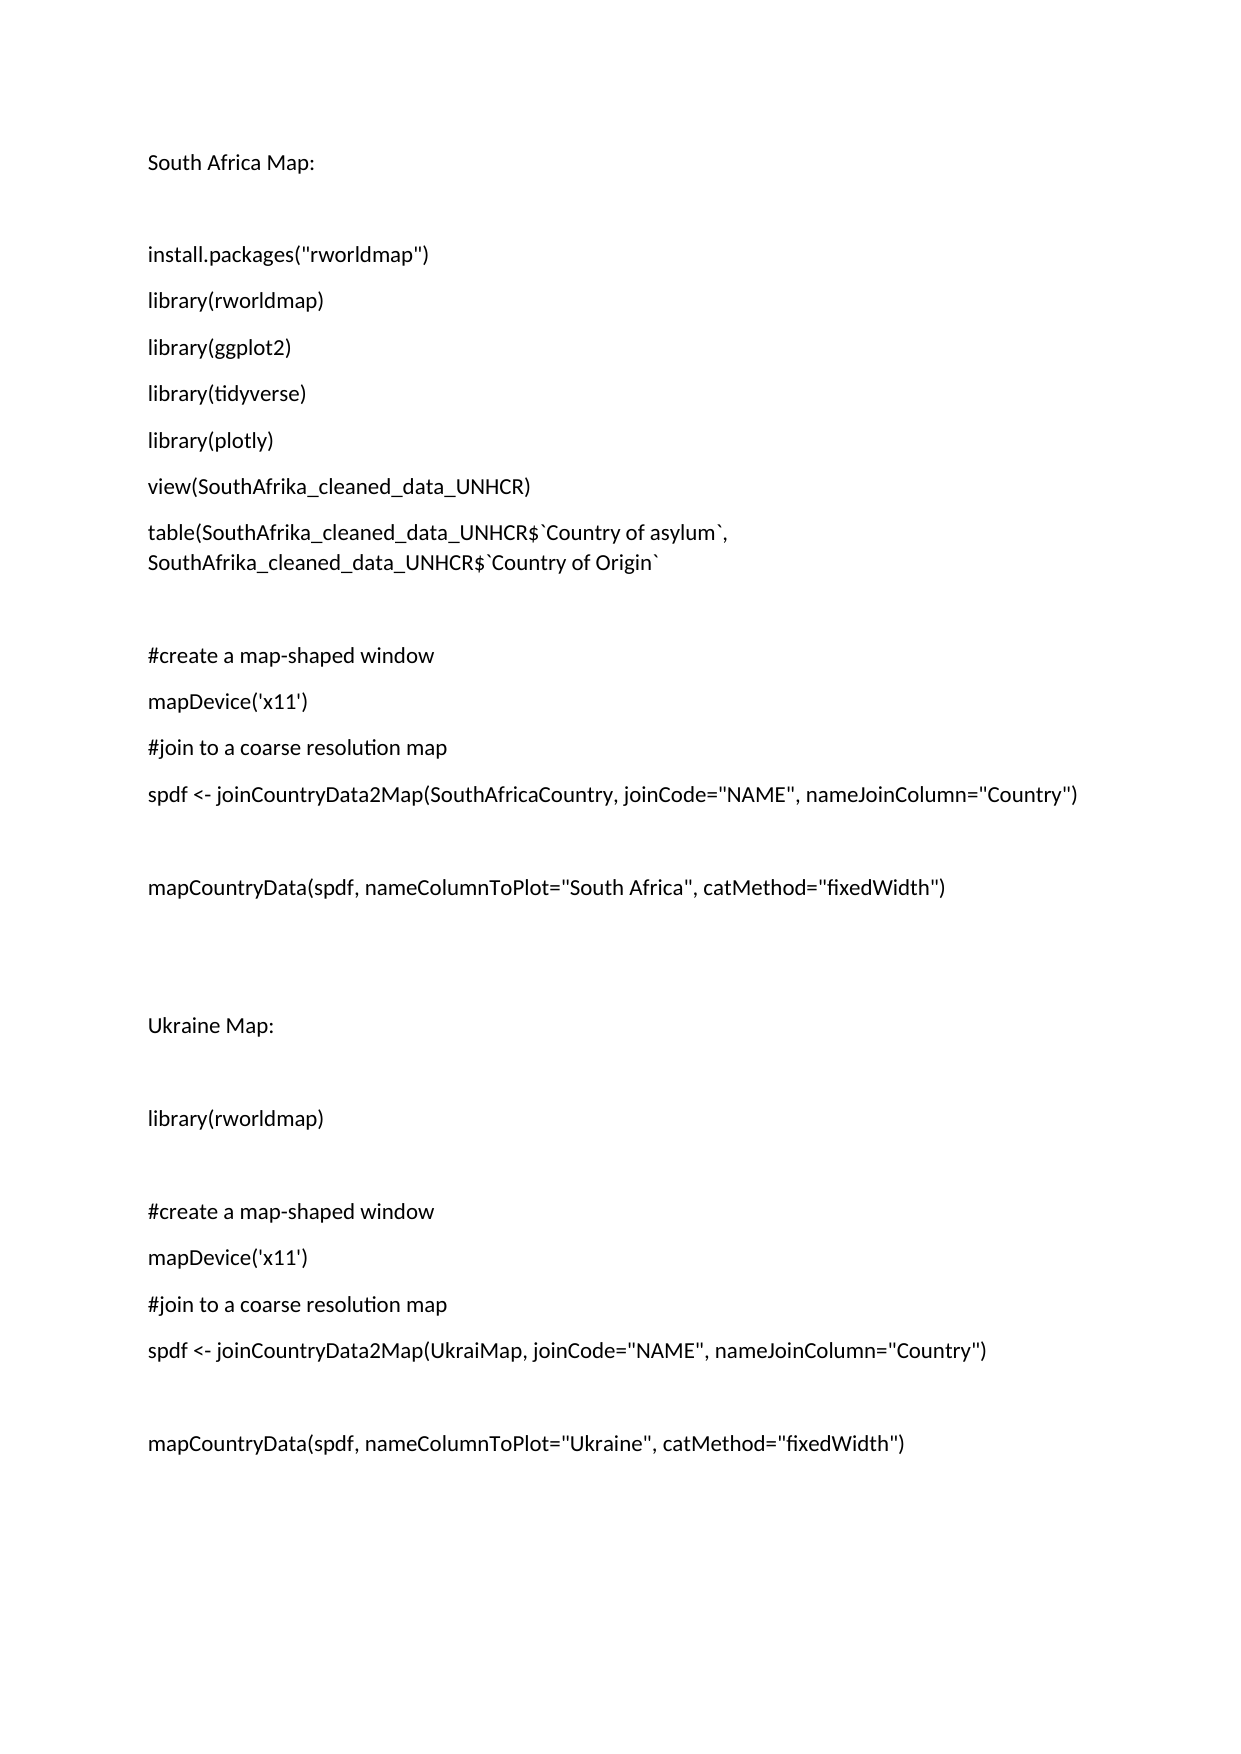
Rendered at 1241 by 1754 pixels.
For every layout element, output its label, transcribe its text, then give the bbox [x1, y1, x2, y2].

text #create a map-shaped window [148, 641, 1093, 669]
text mapCountryData(spdf, nameColumnToPlot="South Africa", catMethod="fixedWidth") [148, 873, 1093, 901]
text library(rworldmap) [148, 287, 1093, 315]
text mapDevice('x11') [148, 687, 1093, 715]
text #create a map-shaped window [148, 1197, 1093, 1225]
text library(tidyverse) [148, 379, 1093, 407]
text South Africa Map: [148, 148, 1093, 176]
text spdf <- joinCountryData2Map(UkraiMap, joinCode="NAME", nameJoinColumn="Country") [148, 1336, 1093, 1364]
text library(rworldmap) [148, 1104, 1093, 1132]
text #join to a coarse resolution map [148, 733, 1093, 762]
text #join to a coarse resolution map [148, 1290, 1093, 1318]
text table(SouthAfrika_cleaned_data_UNHCR$`Country of asylum`, SouthAfrika_cleaned_data_UNHCR$`Country of Origin` [148, 518, 1093, 576]
text view(SouthAfrika_cleaned_data_UNHCR) [148, 472, 1093, 500]
text library(ggplot2) [148, 333, 1093, 361]
text spdf <- joinCountryData2Map(SouthAfricaCountry, joinCode="NAME", nameJoinColumn="Country") [148, 780, 1093, 808]
text install.packages("rworldmap") [148, 240, 1093, 268]
text mapDevice('x11') [148, 1243, 1093, 1271]
text mapCountryData(spdf, nameColumnToPlot="Ukraine", catMethod="fixedWidth") [148, 1429, 1093, 1457]
text library(plotly) [148, 426, 1093, 454]
text Ukraine Map: [148, 1012, 1093, 1040]
